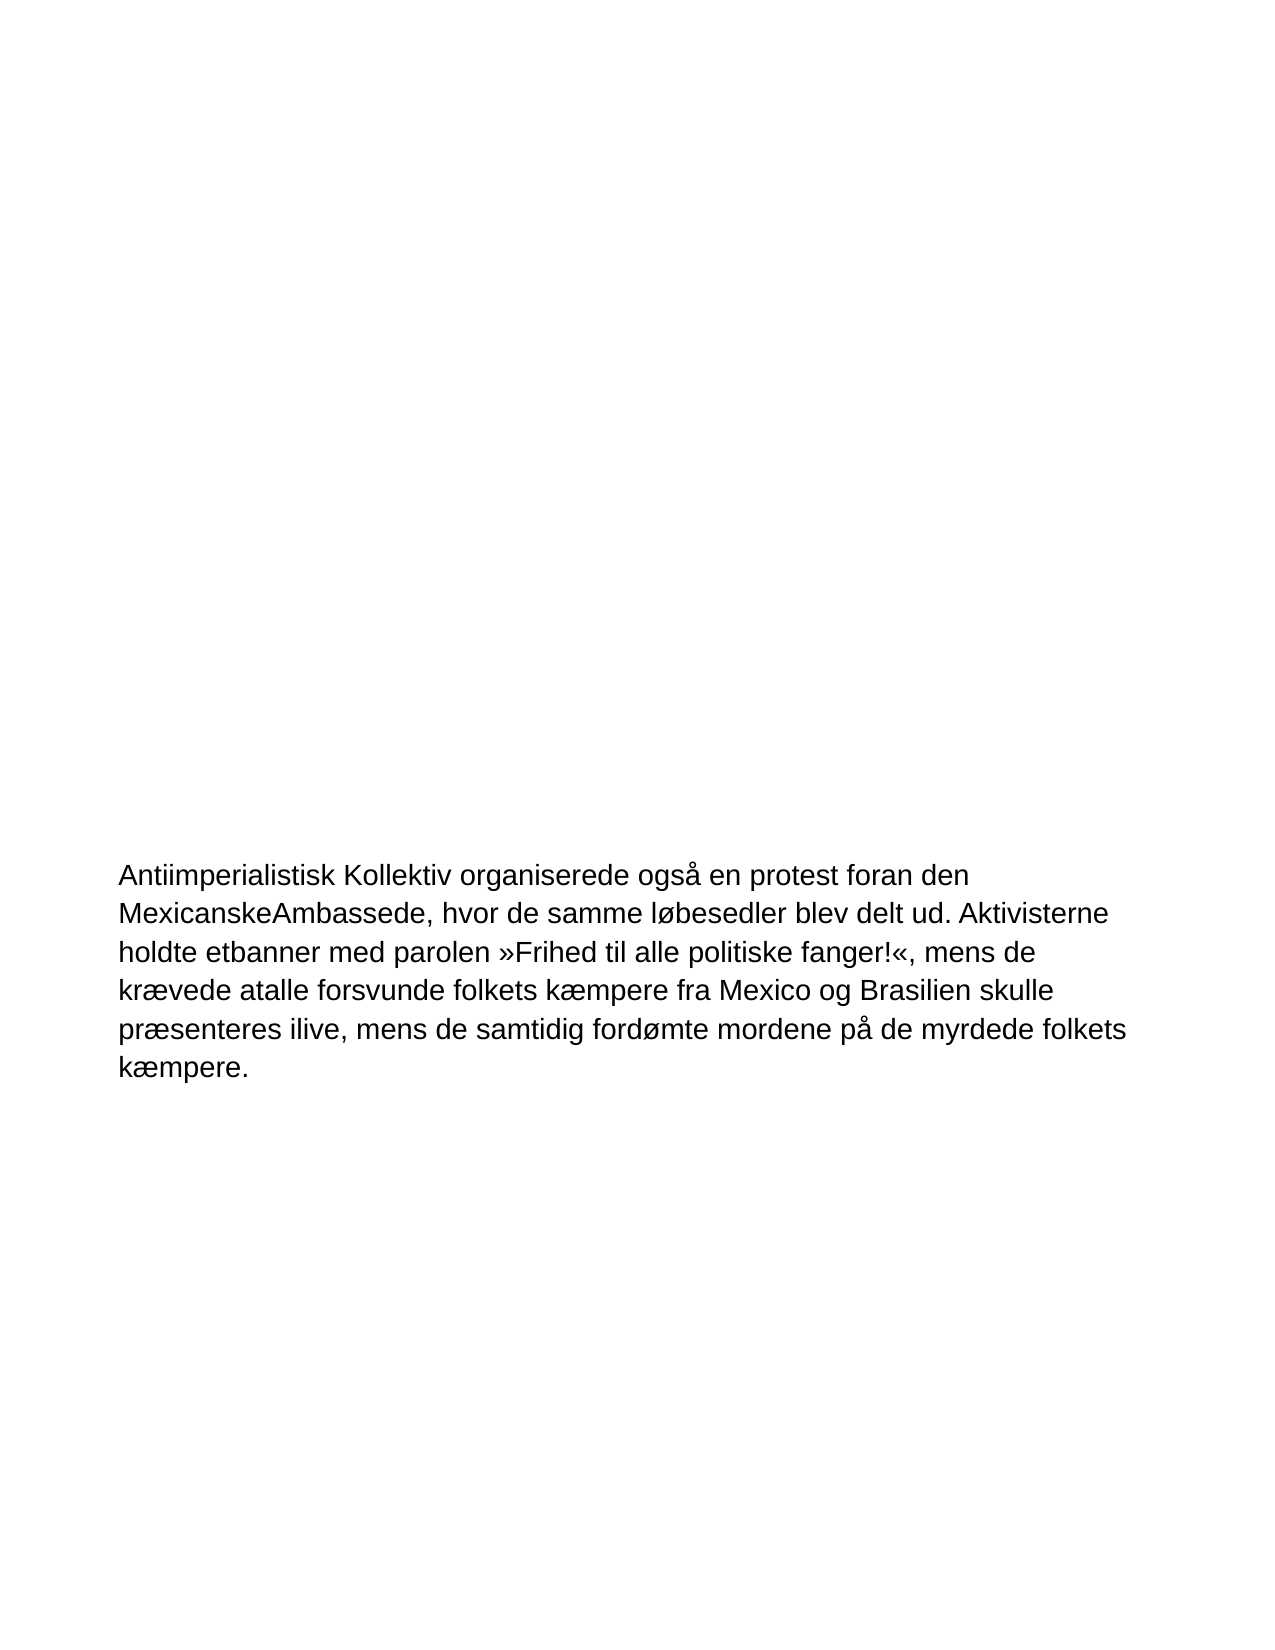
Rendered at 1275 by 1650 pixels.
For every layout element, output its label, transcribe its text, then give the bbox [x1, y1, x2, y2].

text Antiimperialistisk Kollektiv organiserede også en protest foran den MexicanskeAmbassede, hvor de samme løbesedler blev delt ud. Aktivisterne holdte etbanner med parolen »Frihed til alle politiske fanger!«, mens de krævede atalle forsvunde folkets kæmpere fra Mexico og Brasilien skulle præsenteres ilive, mens de samtidig fordømte mordene på de myrdede folkets kæmpere. [118, 857, 1157, 1084]
